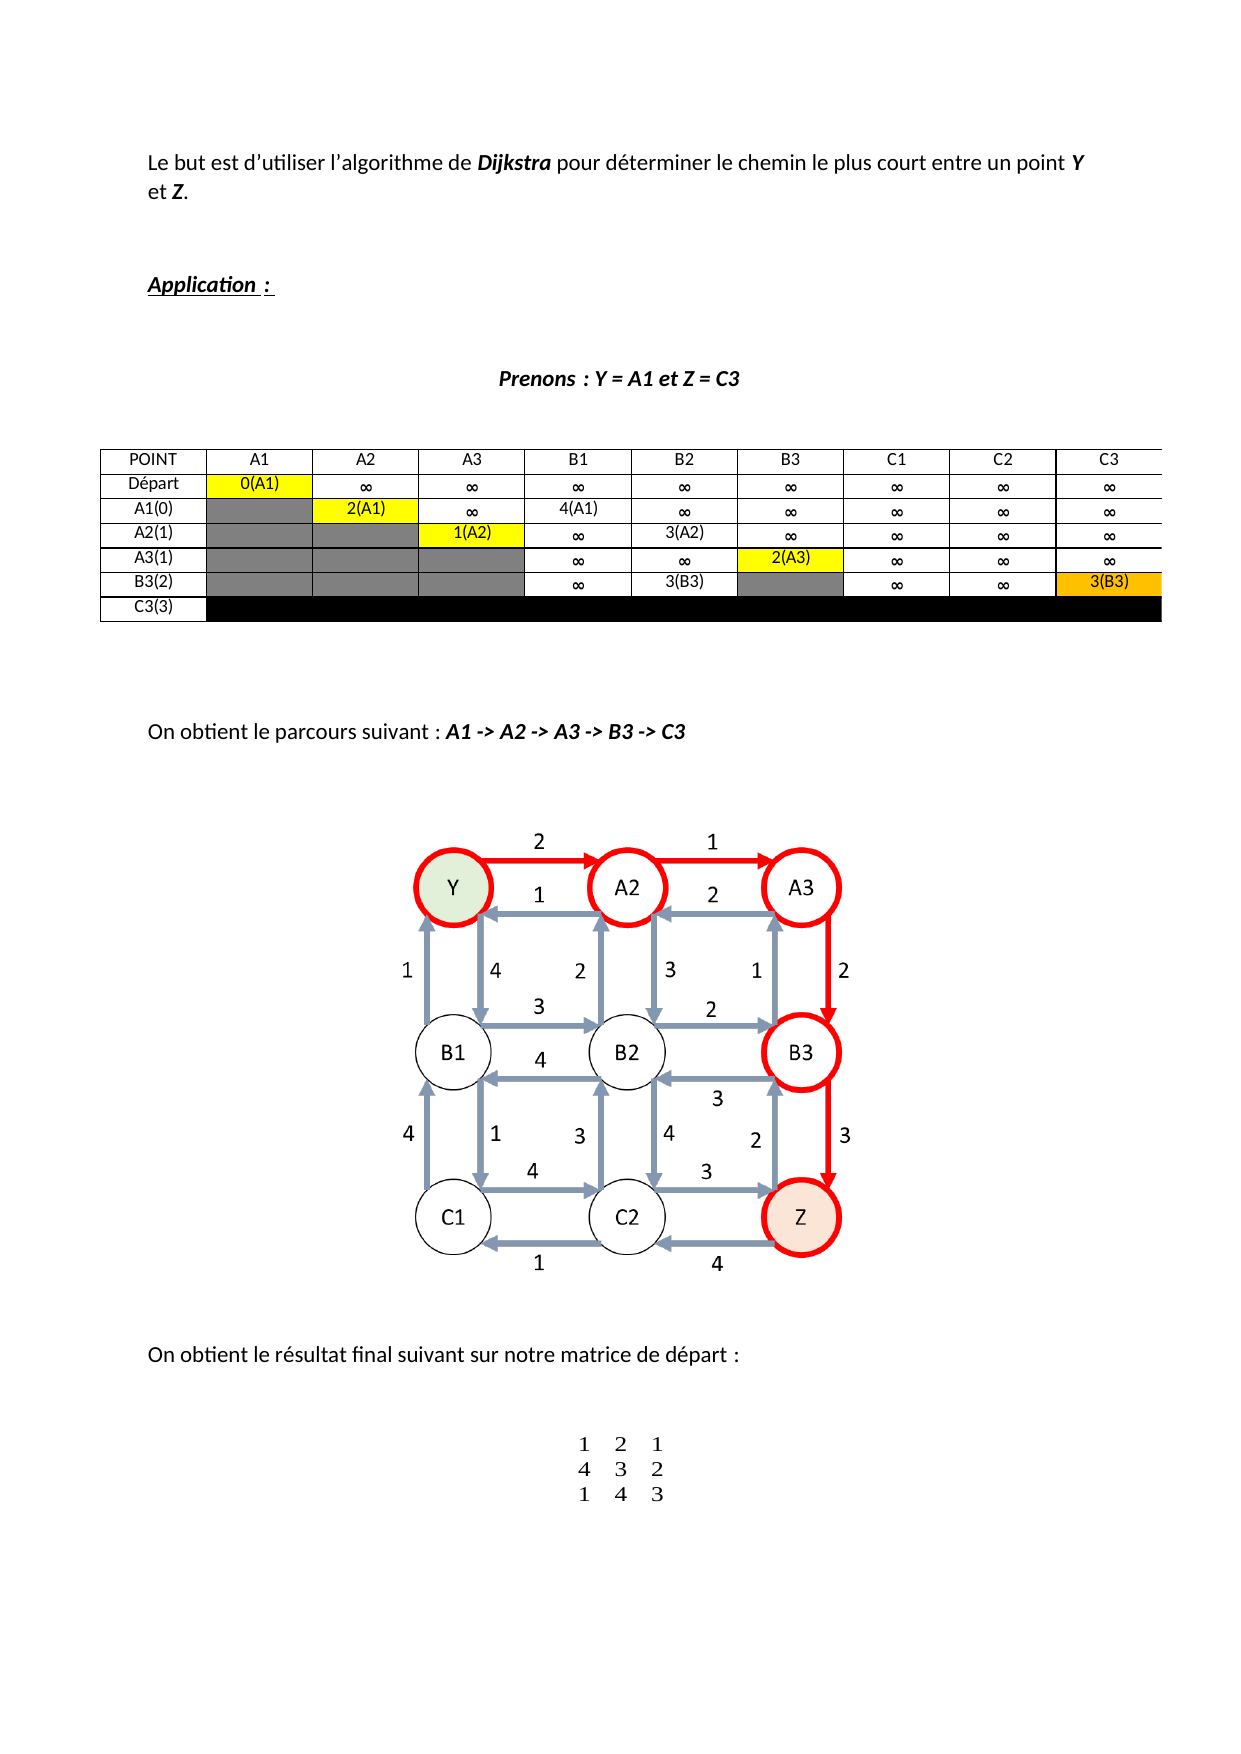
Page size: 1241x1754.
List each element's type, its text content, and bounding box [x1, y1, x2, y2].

text Prenons : Y = A1 et Z = C3 [148, 364, 1093, 392]
text On obtient le résultat final suivant sur notre matrice de départ : [148, 1340, 1093, 1368]
text On obtient le parcours suivant : A1 -> A2 -> A3 -> B3 -> C3 [148, 717, 1093, 745]
text Le but est d’utiliser l’algorithme de Dijkstra pour déterminer le chemin le plus court entre un point Y et Z. [148, 148, 1093, 206]
text Application : [148, 271, 1093, 299]
